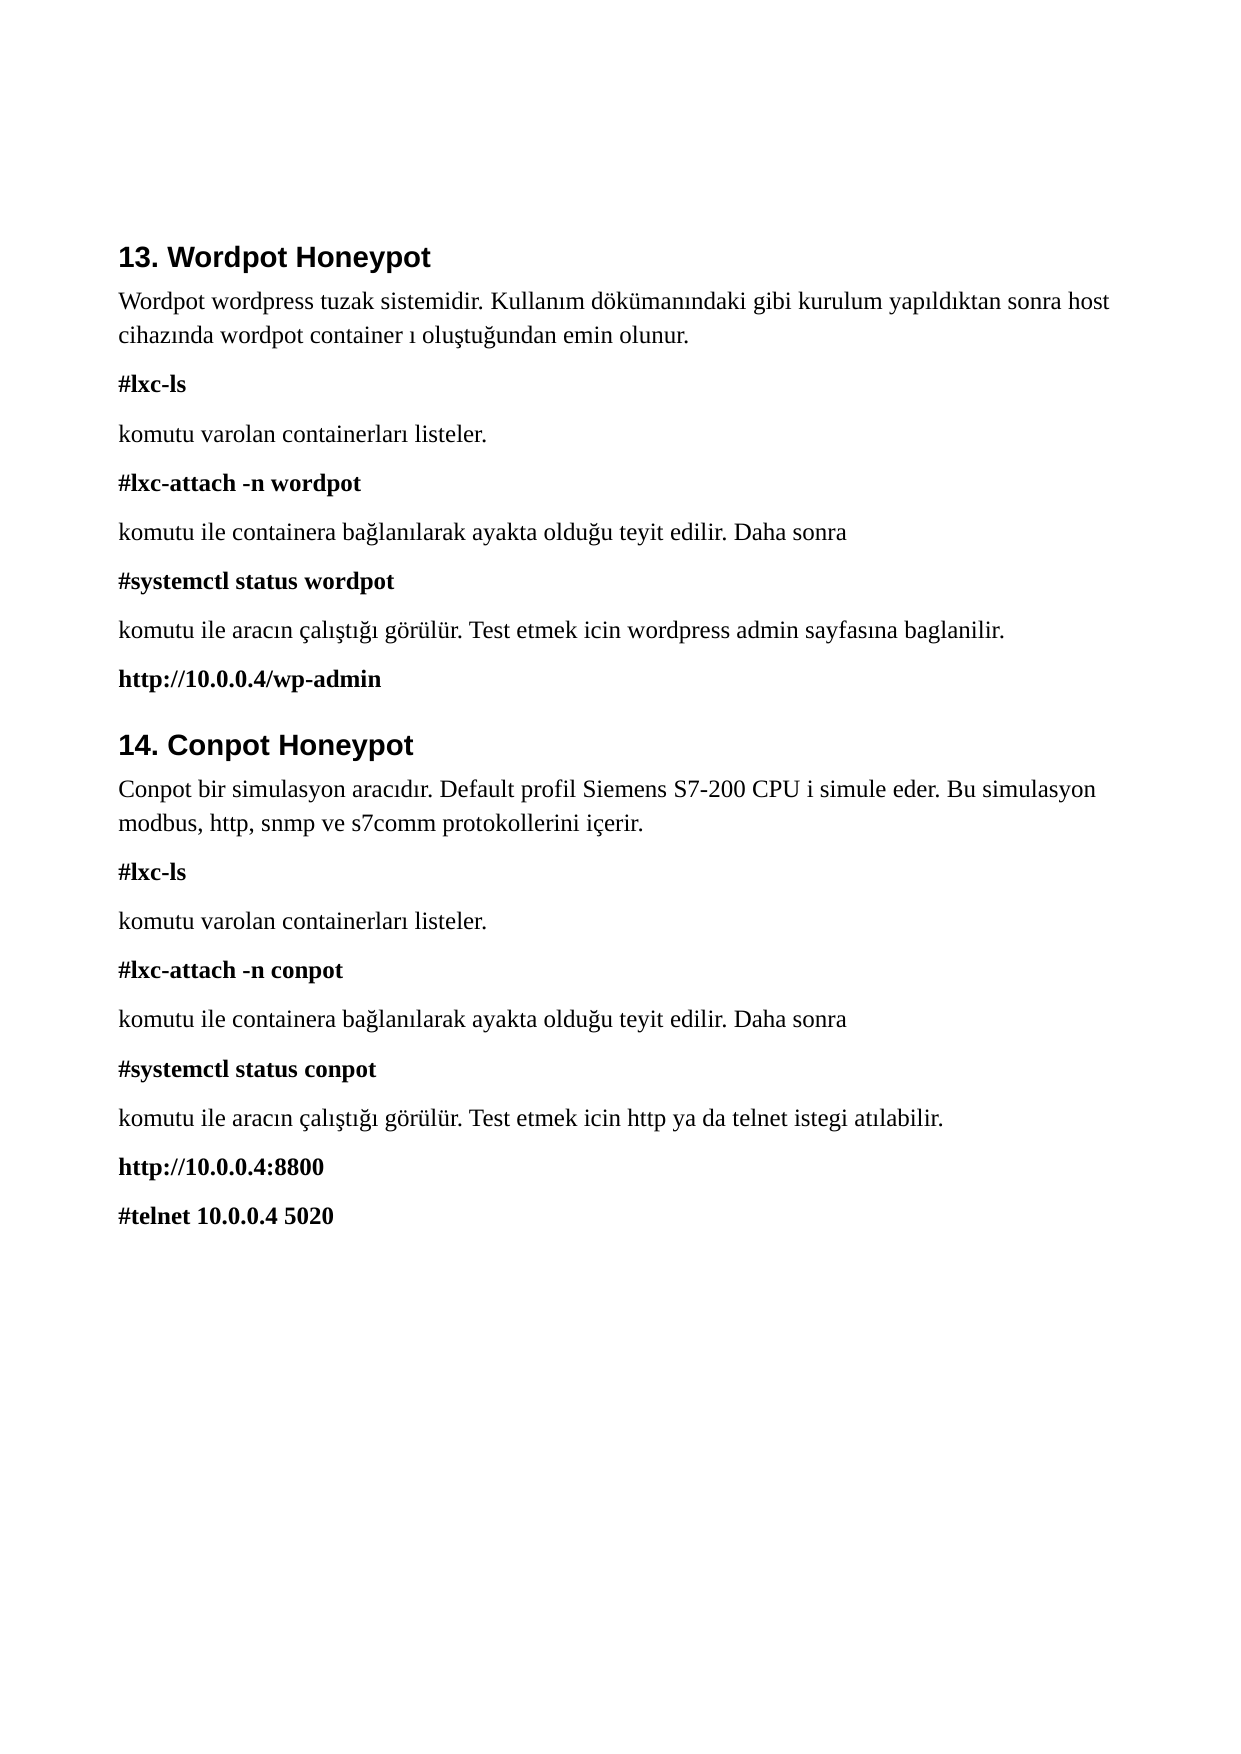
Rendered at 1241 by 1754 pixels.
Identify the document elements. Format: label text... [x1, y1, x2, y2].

text Conpot bir simulasyon aracıdır. Default profil Siemens S7-200 CPU i simule eder. Bu simulasyon modbus, http, snmp ve s7comm protokollerini içerir. [118, 774, 1122, 837]
text http://10.0.0.4:8800 [118, 1152, 1122, 1181]
text komutu varolan containerları listeler. [118, 419, 1122, 447]
text #lxc-ls [118, 369, 1122, 398]
text #telnet 10.0.0.4 5020 [118, 1201, 1122, 1229]
subtitle 14. Conpot Honeypot [118, 728, 1122, 761]
text komutu ile containera bağlanılarak ayakta olduğu teyit edilir. Daha sonra [118, 517, 1122, 546]
text #lxc-attach -n wordpot [118, 468, 1122, 496]
text #systemctl status conpot [118, 1054, 1122, 1082]
text Wordpot wordpress tuzak sistemidir. Kullanım dökümanındaki gibi kurulum yapıldıktan sonra host cihazında wordpot container ı oluştuğundan emin olunur. [118, 286, 1122, 349]
text komutu ile containera bağlanılarak ayakta olduğu teyit edilir. Daha sonra [118, 1004, 1122, 1033]
text komutu varolan containerları listeler. [118, 906, 1122, 935]
subtitle 13. Wordpot Honeypot [118, 240, 1122, 273]
text komutu ile aracın çalıştığı görülür. Test etmek icin http ya da telnet istegi atılabilir. [118, 1103, 1122, 1131]
text http://10.0.0.4/wp-admin [118, 664, 1122, 693]
text #lxc-ls [118, 857, 1122, 886]
text #systemctl status wordpot [118, 566, 1122, 594]
text komutu ile aracın çalıştığı görülür. Test etmek icin wordpress admin sayfasına baglanilir. [118, 615, 1122, 644]
text #lxc-attach -n conpot [118, 956, 1122, 984]
